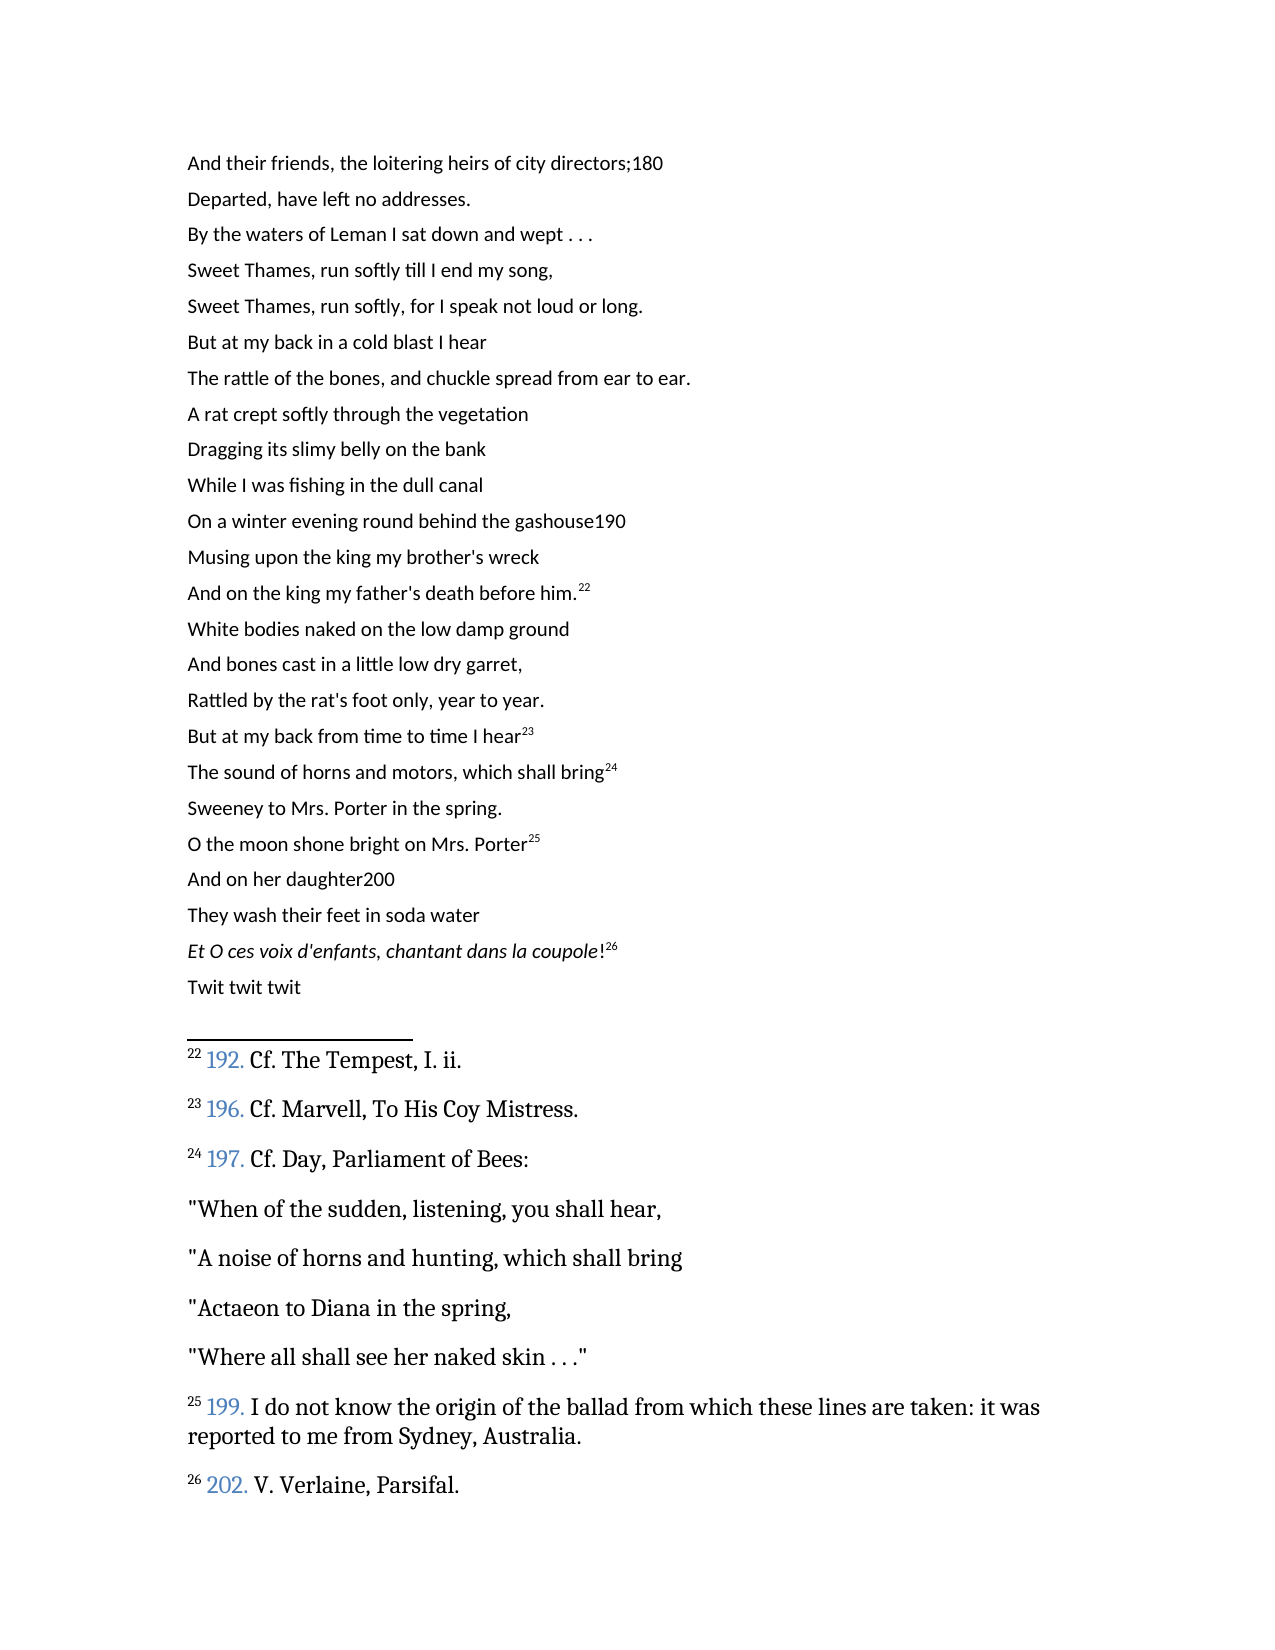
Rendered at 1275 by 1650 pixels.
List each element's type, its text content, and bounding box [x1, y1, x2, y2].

text White bodies naked on the low damp ground [187, 616, 1087, 641]
text Sweet Thames, run softly till I end my song, [187, 257, 1087, 283]
text O the moon shone bright on Mrs. Porter [187, 831, 1087, 856]
text The sound of horns and motors, which shall bring [187, 759, 1087, 784]
text "Actaeon to Diana in the spring, [187, 1294, 1087, 1322]
text Rattled by the rat's foot only, year to year. [187, 687, 1087, 713]
text 197. Cf. Day, Parliament of Bees: [187, 1145, 1087, 1174]
text 199. I do not know the origin of the ballad from which these lines are taken: it was reported to me from Sydney, Australia. [187, 1393, 1087, 1450]
text But at my back from time to time I hear [187, 723, 1087, 749]
text They wash their feet in soda water [187, 902, 1087, 928]
text Sweeney to Mrs. Porter in the spring. [187, 795, 1087, 820]
text Et O ces voix d'enfants, chantant dans la coupole! [187, 938, 1087, 964]
text Twit twit twit [187, 974, 1087, 999]
text "When of the sudden, listening, you shall hear, [187, 1194, 1087, 1223]
text And on the king my father's death before him. [187, 580, 1087, 605]
text By the waters of Leman I sat down and wept . . . [187, 222, 1087, 247]
text And bones cast in a little low dry garret, [187, 652, 1087, 677]
text Departed, have left no addresses. [187, 186, 1087, 211]
text Dragging its slimy belly on the bank [187, 437, 1087, 462]
text A rat crept softly through the vegetation [187, 401, 1087, 426]
text The rattle of the bones, and chuckle spread from ear to ear. [187, 365, 1087, 390]
text While I was fishing in the dull canal [187, 472, 1087, 498]
text Sweet Thames, run softly, for I speak not loud or long. [187, 293, 1087, 319]
text "A noise of horns and hunting, which shall bring [187, 1244, 1087, 1273]
text Musing upon the king my brother's wreck [187, 544, 1087, 569]
text 192. Cf. The Tempest, I. ii. [187, 1046, 1087, 1074]
text 196. Cf. Marvell, To His Coy Mistress. [187, 1095, 1087, 1124]
text But at my back in a cold blast I hear [187, 329, 1087, 354]
text And on her daughter200 [187, 867, 1087, 892]
text "Where all shall see her naked skin . . ." [187, 1343, 1087, 1372]
text And their friends, the loitering heirs of city directors;180 [187, 150, 1087, 175]
text 202. V. Verlaine, Parsifal. [187, 1471, 1087, 1500]
text On a winter evening round behind the gashouse190 [187, 508, 1087, 534]
